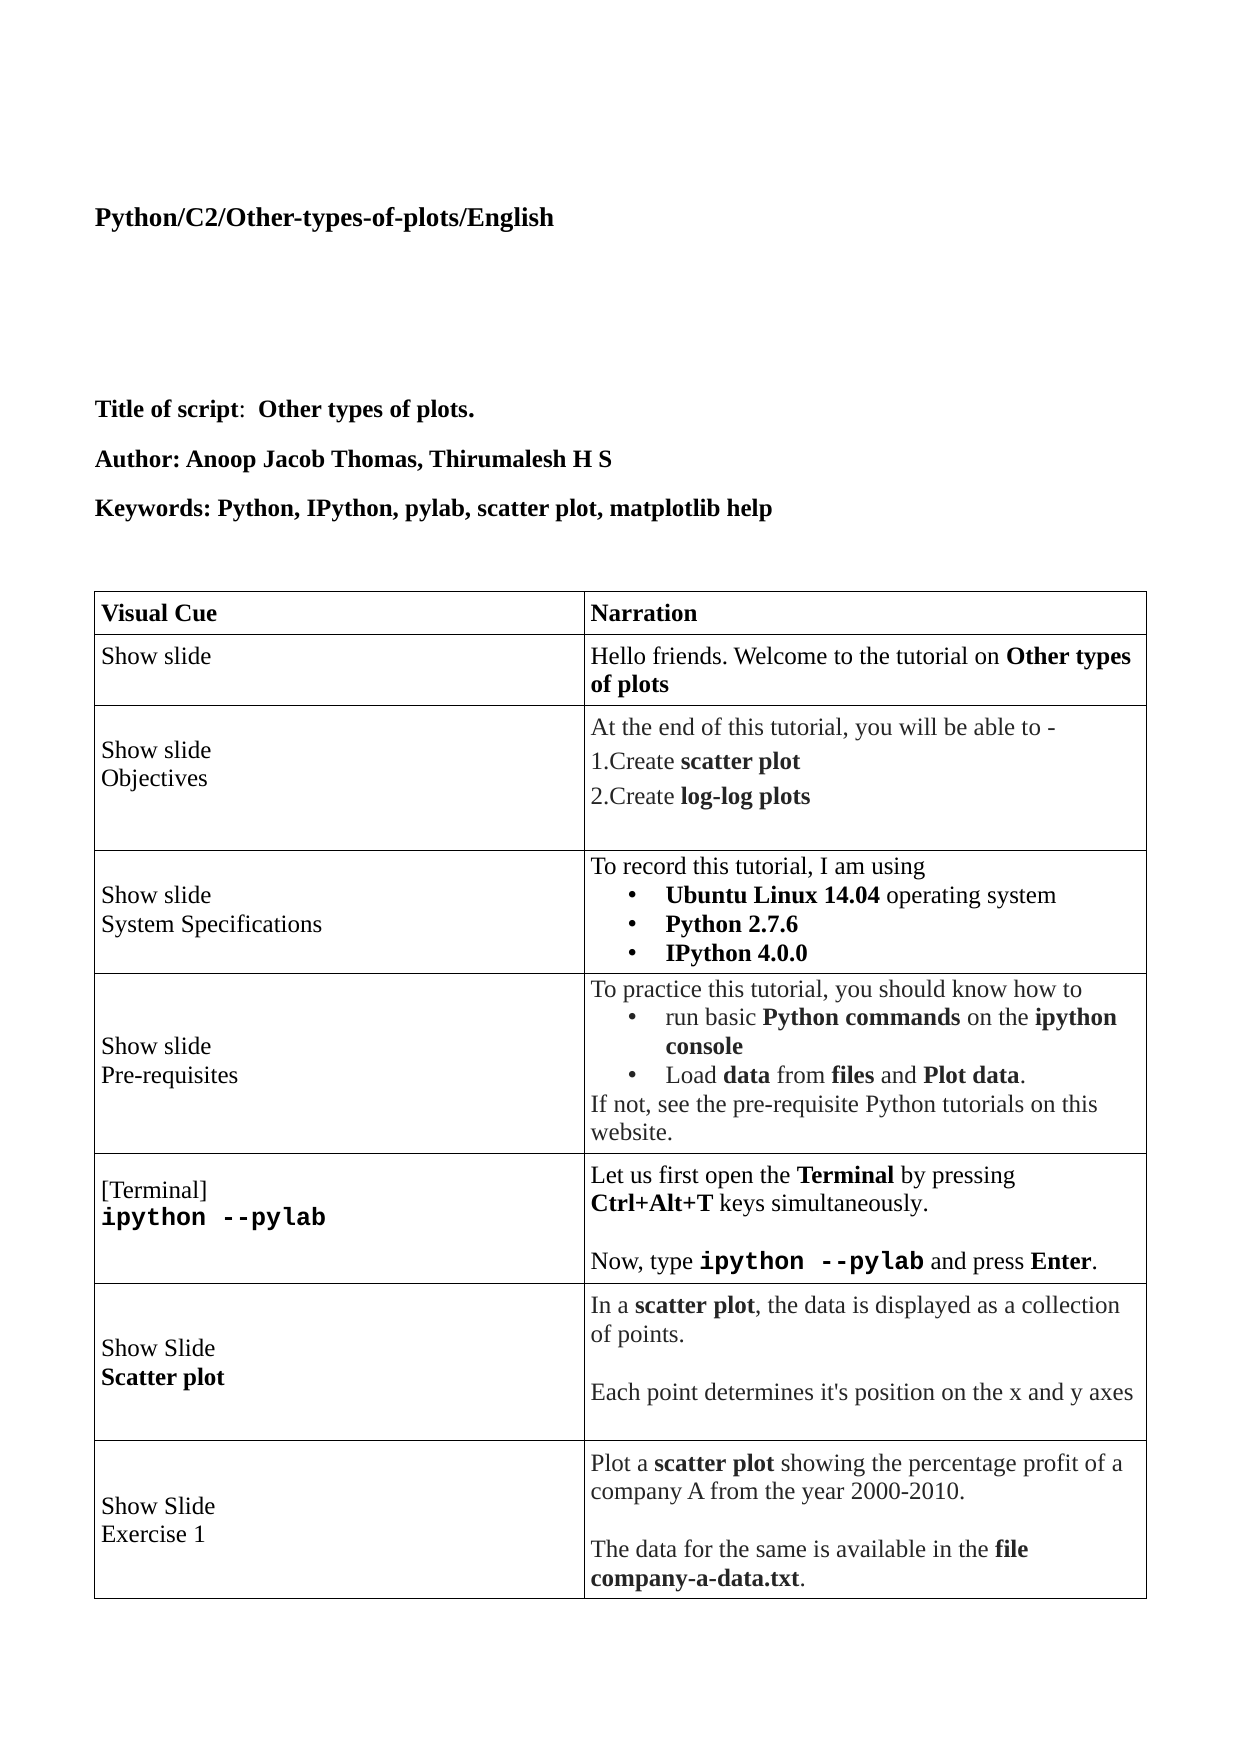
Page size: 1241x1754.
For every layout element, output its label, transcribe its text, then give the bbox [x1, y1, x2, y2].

table_cell Show Slide Exercise 1 [95, 1441, 584, 1598]
subtitle Python/C2/Other-types-of-plots/English [94, 201, 1146, 232]
table_cell Let us first open the Terminal by pressing Ctrl+Alt+T keys simultaneously. Now, type ipython --pylab and press Enter. [585, 1154, 1146, 1283]
table_header Narration [585, 592, 1146, 633]
text Title of script: Other types of plots. [94, 392, 1146, 423]
table_cell Show Slide Scatter plot [95, 1284, 584, 1440]
table_cell Hello friends. Welcome to the tutorial on Other types of plots [585, 635, 1146, 704]
text Keywords: Python, IPython, pylab, scatter plot, matplotlib help [94, 493, 1146, 522]
table_header Visual Cue [95, 592, 584, 633]
table_cell Plot a scatter plot showing the percentage profit of a company A from the year 2000-2010. The data for the same is available in the file company-a-data.txt. [585, 1441, 1146, 1598]
table_cell Show slide System Specifications [95, 851, 584, 973]
table_cell Show slide [95, 635, 584, 704]
table_cell [Terminal] ipython --pylab [95, 1154, 584, 1283]
table_cell In a scatter plot, the data is displayed as a collection of points. Each point determines it's position on the x and y axes [585, 1284, 1146, 1440]
table_cell Show slide Objectives [95, 706, 584, 850]
table_cell Show slide Pre-requisites [95, 974, 584, 1152]
text Author: Anoop Jacob Thomas, Thirumalesh H S [94, 444, 1146, 473]
table_cell To practice this tutorial, you should know how to run basic Python commands on the ipython console Load data from files and Plot data. If not, see the pre-requisite Python tutorials on this website. [585, 974, 1146, 1152]
table_cell To record this tutorial, I am using Ubuntu Linux 14.04 operating system Python 2.7.6 IPython 4.0.0 [585, 851, 1146, 973]
table_cell At the end of this tutorial, you will be able to - Create scatter plot Create log-log plots [585, 706, 1146, 850]
